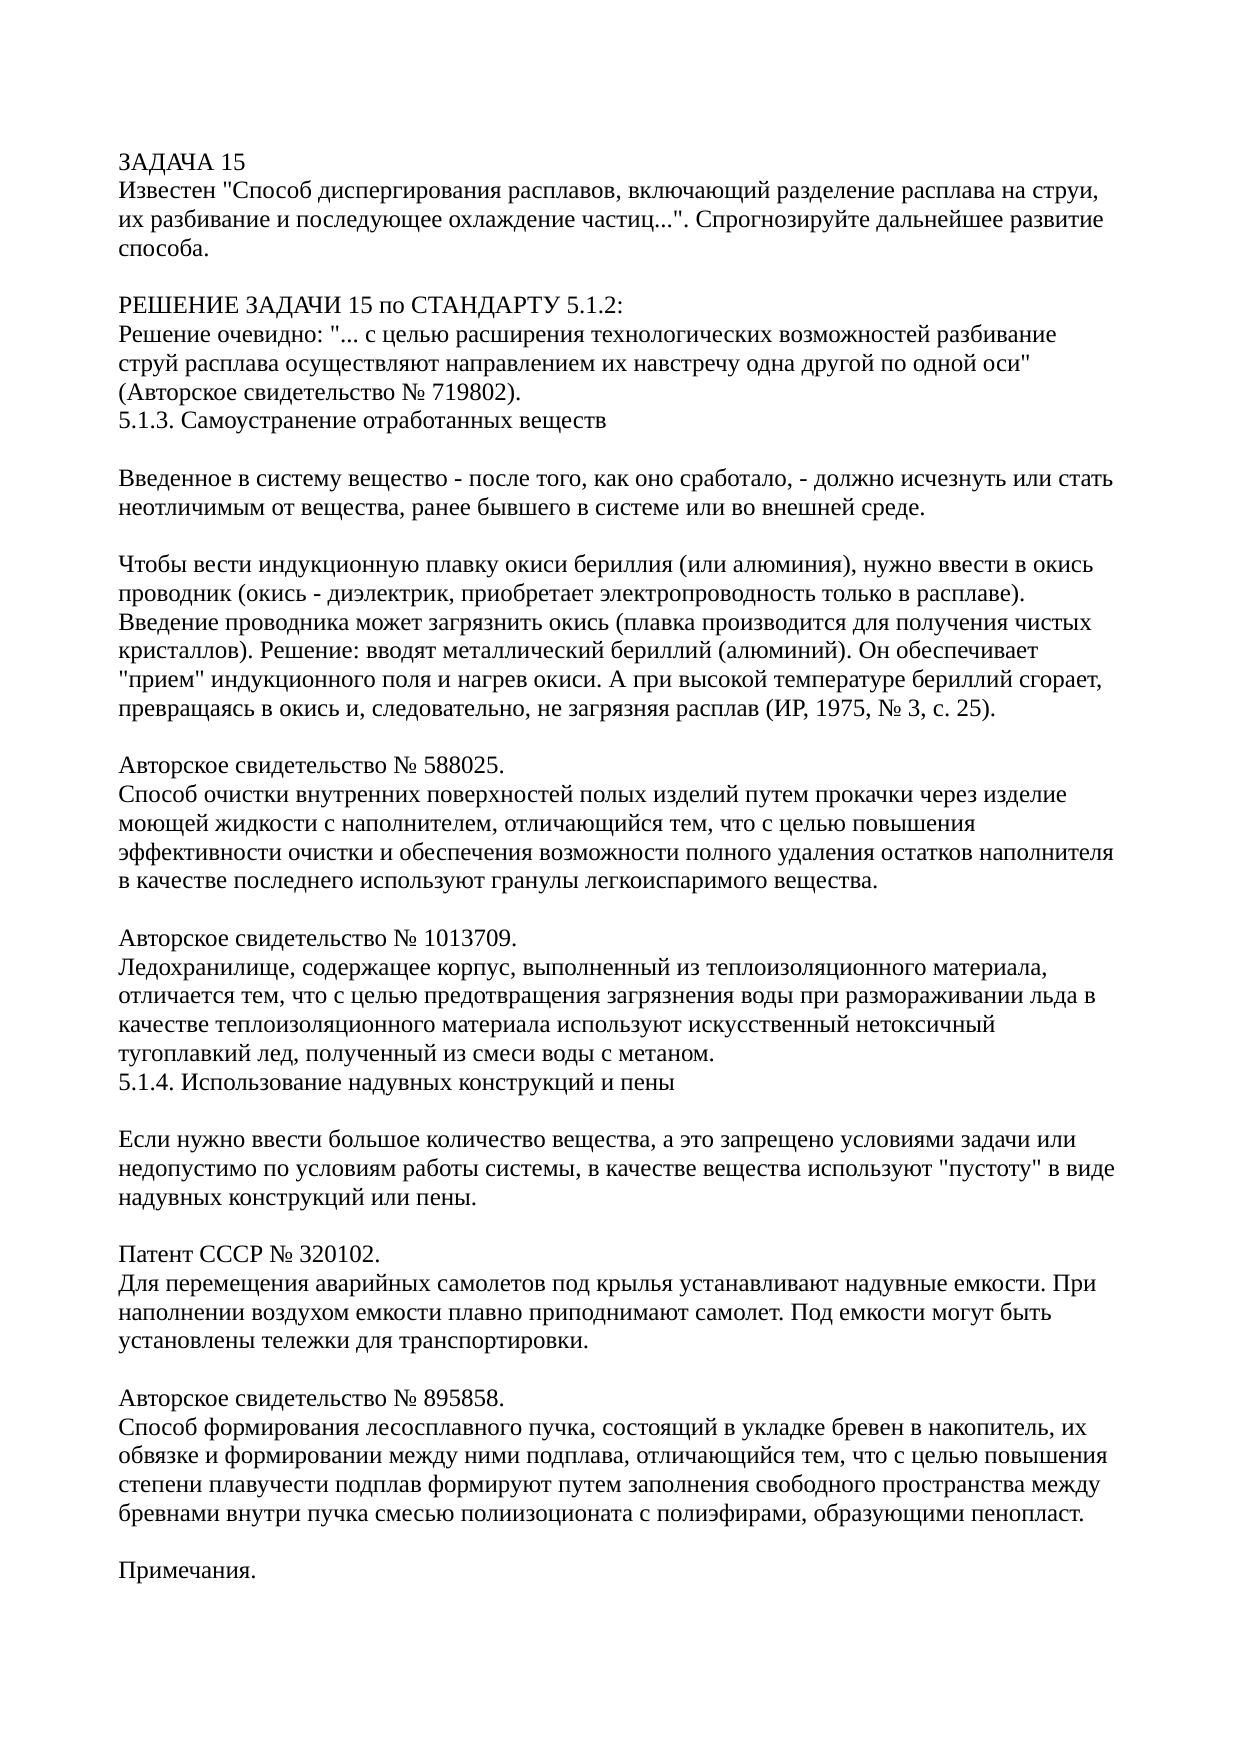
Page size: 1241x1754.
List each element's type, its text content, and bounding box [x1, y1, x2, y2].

text ЗАДАЧА 15 [118, 147, 1122, 176]
text Ледохранилище, содержащее корпус, выполненный из теплоизоляционного материала, отличается тем, что с целью предотвращения загрязнения воды при размораживании льда в качестве теплоизоляционного материала используют искусственный нетоксичный тугоплавкий лед, полученный из смеси воды с метаном. [118, 952, 1122, 1067]
text Для перемещения аварийных самолетов под крылья устанавливают надувные емкости. При наполнении воздухом емкости плавно приподнимают самолет. Под емкости могут быть установлены тележки для транспортировки. [118, 1268, 1122, 1354]
text Известен "Способ диспергирования расплавов, включающий разделение расплава на струи, их разбивание и последующее охлаждение частиц...". Спрогнозируйте дальнейшее развитие способа. [118, 176, 1122, 262]
text 5.1.4. Использование надувных конструкций и пены [118, 1067, 1122, 1096]
text Патент СССР № 320102. [118, 1239, 1122, 1268]
text Авторское свидетельство № 1013709. [118, 923, 1122, 952]
text РЕШЕНИЕ ЗАДАЧИ 15 по СТАНДАРТУ 5.1.2: [118, 291, 1122, 319]
text Чтобы вести индукционную плавку окиси бериллия (или алюминия), нужно ввести в окись проводник (окись - диэлектрик, приобретает электропроводность только в расплаве). Введение проводника может загрязнить окись (плавка производится для получения чистых кристаллов). Решение: вводят металлический бериллий (алюминий). Он обеспечивает "прием" индукционного поля и нагрев окиси. А при высокой температуре бериллий сгорает, превращаясь в окись и, следовательно, не загрязняя расплав (ИР, 1975, № 3, с. 25). [118, 549, 1122, 722]
text Примечания. [118, 1556, 1122, 1584]
text Решение очевидно: "... с целью расширения технологических возможностей разбивание струй расплава осуществляют направлением их навстречу одна другой по одной оси" (Авторское свидетельство № 719802). [118, 319, 1122, 406]
text Способ формирования лесосплавного пучка, состоящий в укладке бревен в накопитель, их обвязке и формировании между ними подплава, отличающийся тем, что с целью повышения степени плавучести подплав формируют путем заполнения свободного пространства между бревнами внутри пучка смесью полиизоционата с полиэфирами, образующими пенопласт. [118, 1412, 1122, 1527]
text Авторское свидетельство № 588025. [118, 751, 1122, 779]
text Способ очистки внутренних поверхностей полых изделий путем прокачки через изделие моющей жидкости с наполнителем, отличающийся тем, что с целью повышения эффективности очистки и обеспечения возможности полного удаления остатков наполнителя в качестве последнего используют гранулы легкоиспаримого вещества. [118, 779, 1122, 894]
text Если нужно ввести большое количество вещества, а это запрещено условиями задачи или недопустимо по условиям работы системы, в качестве вещества используют "пустоту" в виде надувных конструкций или пены. [118, 1124, 1122, 1211]
text 5.1.3. Самоустранение отработанных веществ [118, 406, 1122, 434]
text Авторское свидетельство № 895858. [118, 1383, 1122, 1412]
text Введенное в систему вещество - после того, как оно сработало, - должно исчезнуть или стать неотличимым от вещества, ранее бывшего в системе или во внешней среде. [118, 463, 1122, 521]
